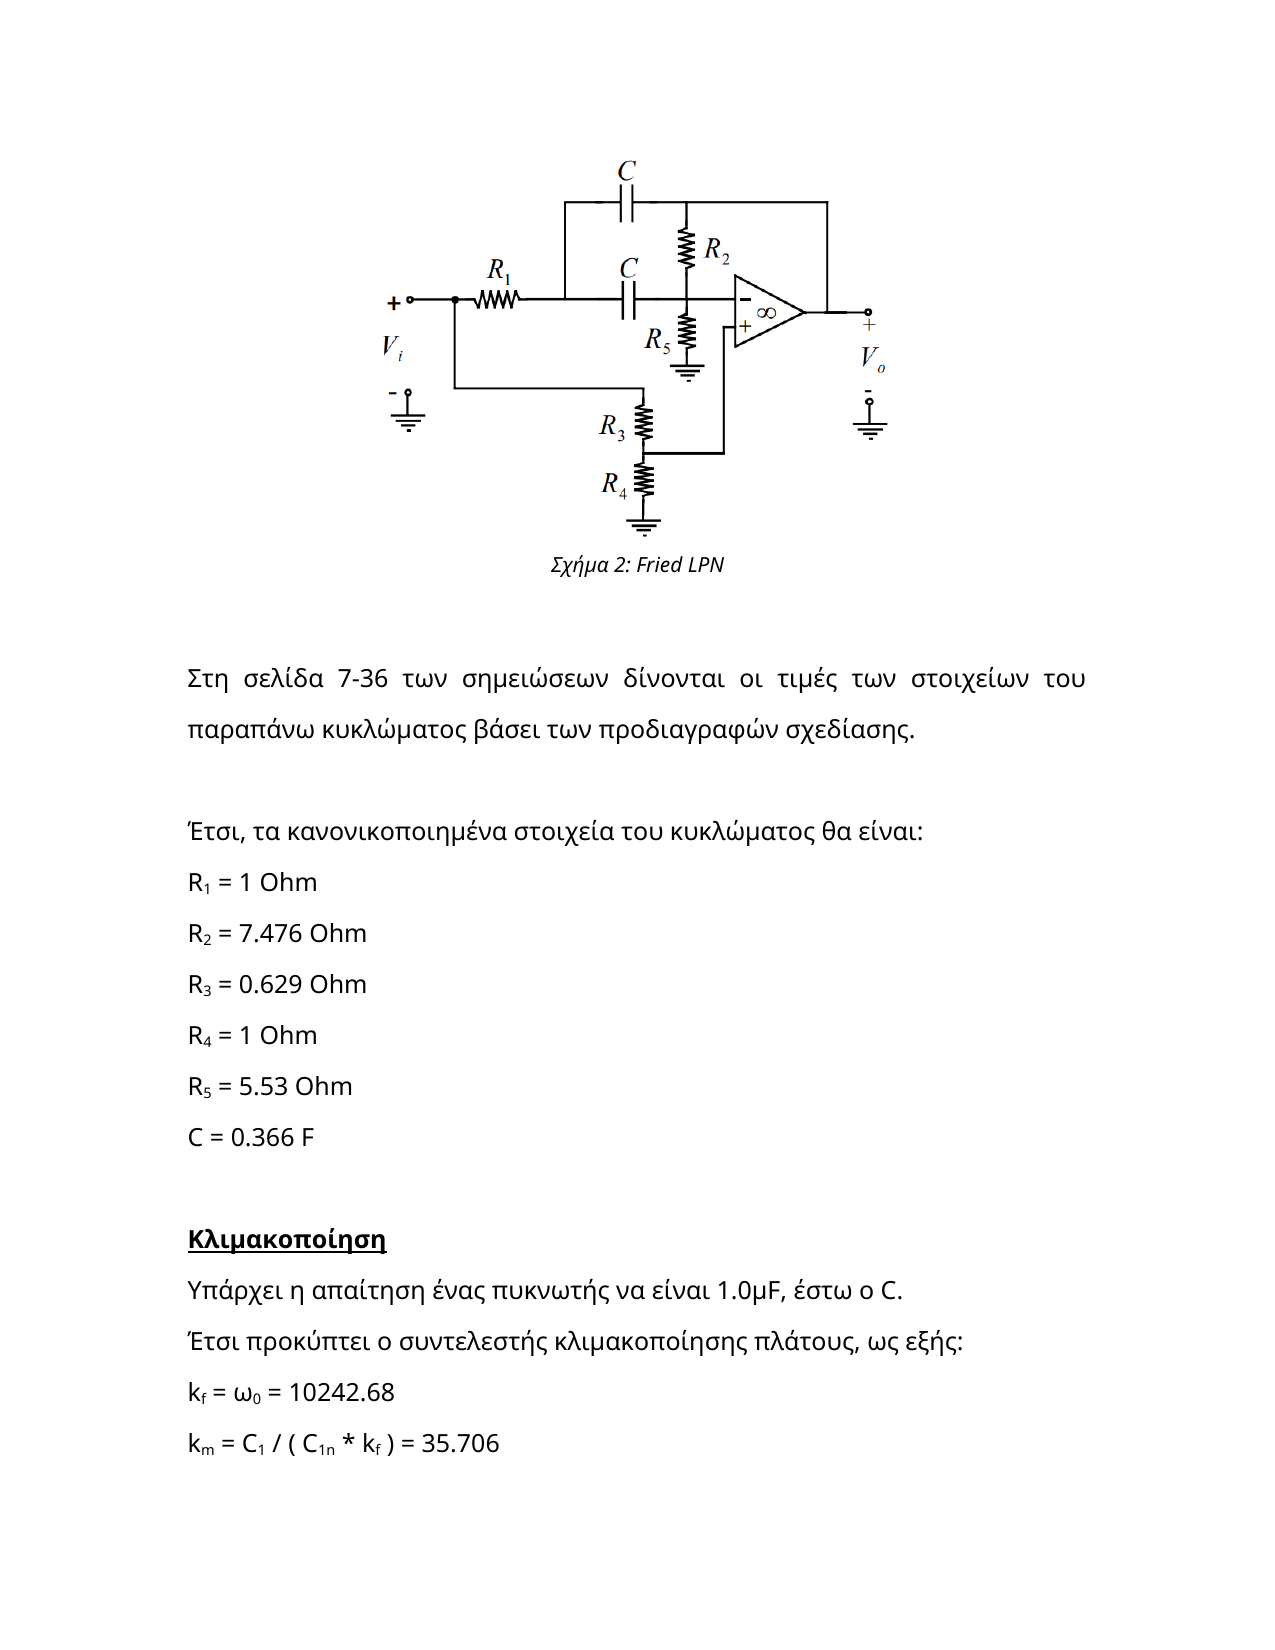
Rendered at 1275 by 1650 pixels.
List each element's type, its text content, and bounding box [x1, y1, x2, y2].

text Στη σελίδα 7-36 των σημειώσεων δίνονται οι τιμές των στοιχείων του παραπάνω κυκλώματος βάσει των προδιαγραφών σχεδίασης. [187, 660, 1087, 746]
text Υπάρχει η απαίτηση ένας πυκνωτής να είναι 1.0μF, έστω ο C. [187, 1273, 1087, 1307]
text Έτσι, τα κανονικοποιημένα στοιχεία του κυκλώματος θα είναι: [187, 813, 1087, 848]
text R1 = 1 Ohm [187, 864, 1087, 899]
text R3 = 0.629 Ohm [187, 967, 1087, 1001]
text Έτσι προκύπτει ο συντελεστής κλιμακοποίησης πλάτους, ως εξής: [187, 1324, 1087, 1358]
text Σχήμα 2: Fried LPN [339, 163, 936, 579]
text R2 = 7.476 Ohm [187, 916, 1087, 950]
text C = 0.366 F [187, 1120, 1087, 1154]
text kf = ω0 = 10242.68 [187, 1375, 1087, 1409]
picture [459, 157, 866, 550]
text km = C1 / ( C1n * kf ) = 35.706 [187, 1426, 1087, 1460]
text R5 = 5.53 Ohm [187, 1069, 1087, 1103]
text Κλιμακοποίηση [187, 1222, 1087, 1256]
text R4 = 1 Ohm [187, 1018, 1087, 1052]
